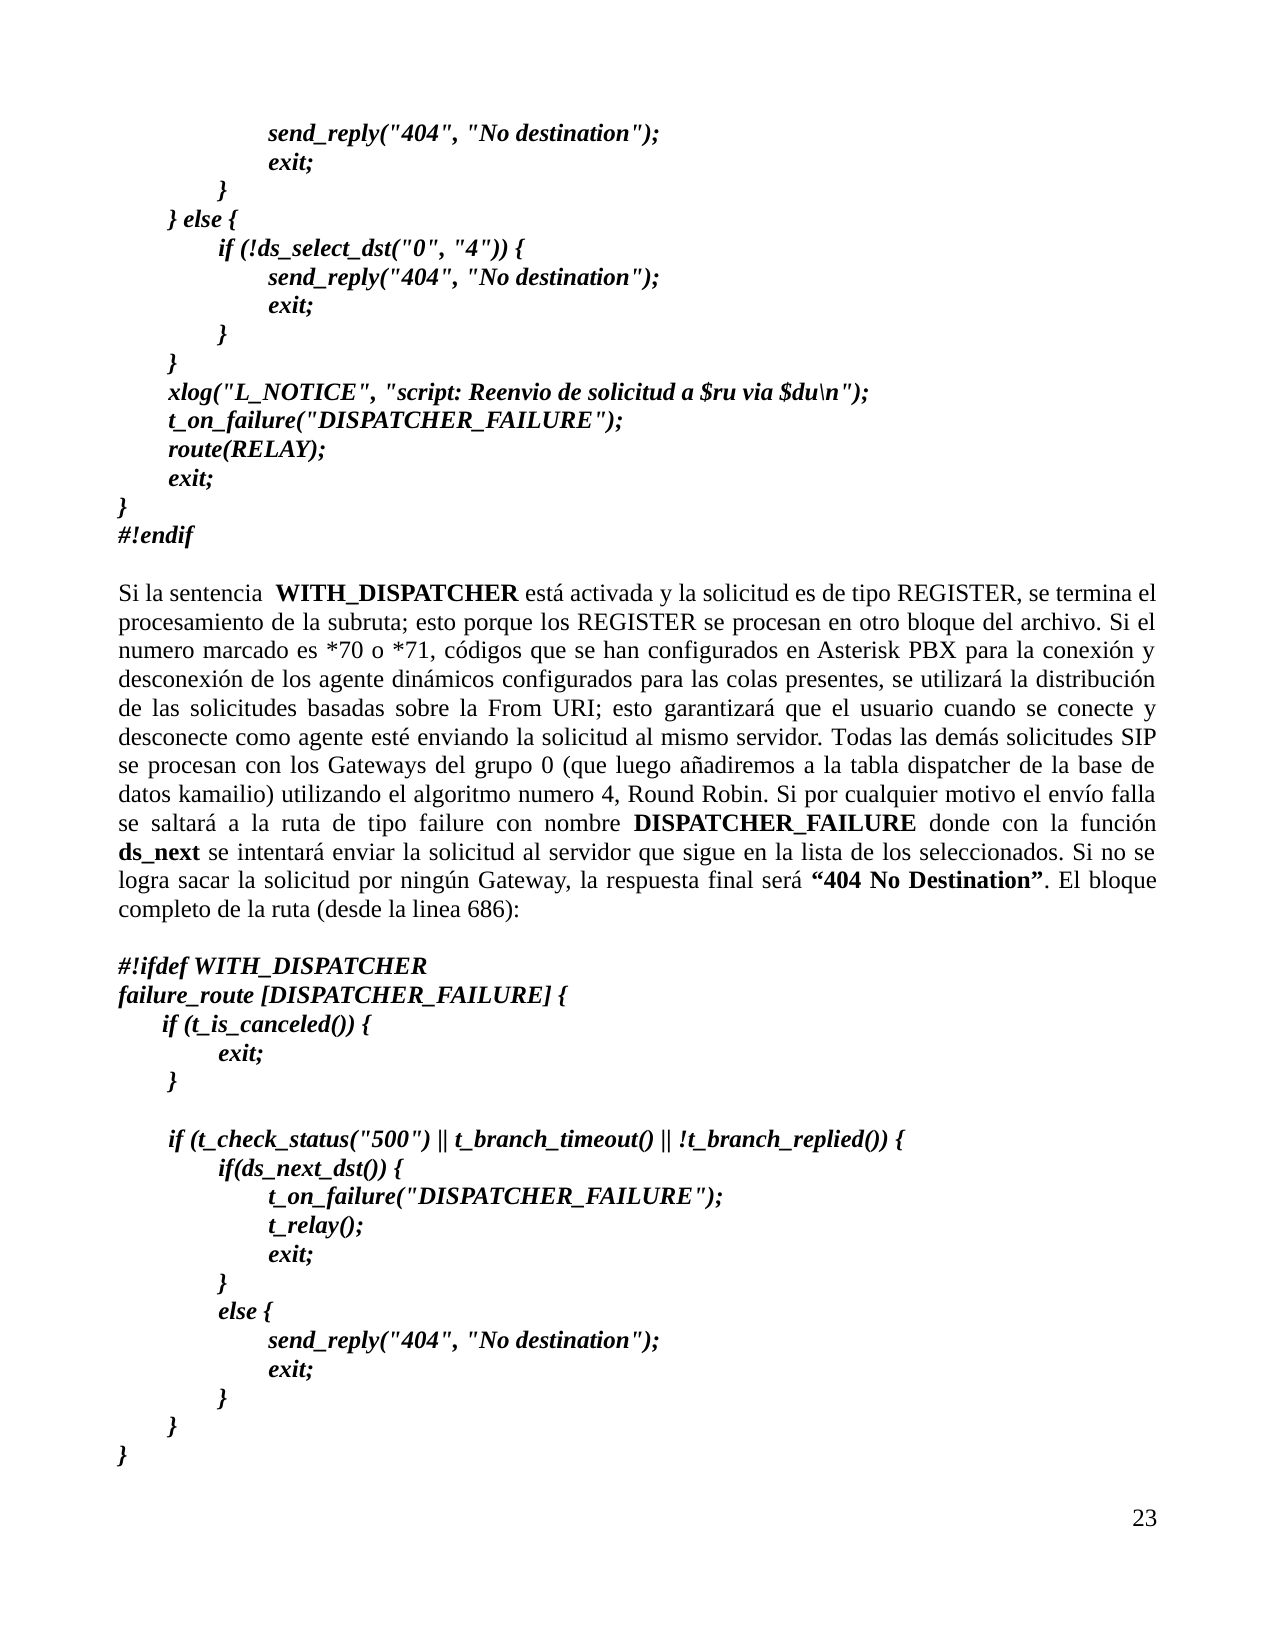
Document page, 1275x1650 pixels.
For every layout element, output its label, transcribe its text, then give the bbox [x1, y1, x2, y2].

text failure_route [DISPATCHER_FAILURE] { [118, 980, 1157, 1009]
text if(ds_next_dst()) { [118, 1153, 1157, 1181]
text send_reply("404", "No destination"); [118, 1325, 1157, 1354]
text t_on_failure("DISPATCHER_FAILURE"); [118, 1181, 1157, 1210]
text exit; [118, 1354, 1157, 1383]
text #!ifdef WITH_DISPATCHER [118, 951, 1157, 980]
text #!endif [118, 521, 1157, 549]
text exit; [118, 463, 1157, 492]
text } [118, 176, 1157, 204]
text xlog("L_NOTICE", "script: Reenvio de solicitud a $ru via $du\n"); [118, 377, 1157, 406]
text exit; [118, 1239, 1157, 1268]
text } else { [118, 204, 1157, 233]
text Si la sentencia WITH_DISPATCHER está activada y la solicitud es de tipo REGISTER, se termina el procesamiento de la subruta; esto porque los REGISTER se procesan en otro bloque del archivo. Si el numero marcado es *70 o *71, códigos que se han configurados en Asterisk PBX para la conexión y desconexión de los agente dinámicos configurados para las colas presentes, se utilizará la distribución de las solicitudes basadas sobre la From URI; esto garantizará que el usuario cuando se conecte y desconecte como agente esté enviando la solicitud al mismo servidor. Todas las demás solicitudes SIP se procesan con los Gateways del grupo 0 (que luego añadiremos a la tabla dispatcher de la base de datos kamailio) utilizando el algoritmo numero 4, Round Robin. Si por cualquier motivo el envío falla se saltará a la ruta de tipo failure con nombre DISPATCHER_FAILURE donde con la función ds_next se intentará enviar la solicitud al servidor que sigue en la lista de los seleccionados. Si no se logra sacar la solicitud por ningún Gateway, la respuesta final será “404 No Destination”. El bloque completo de la ruta (desde la linea 686): [118, 578, 1157, 923]
text } [118, 319, 1157, 348]
text } [118, 1440, 1157, 1469]
text send_reply("404", "No destination"); [118, 118, 1157, 147]
text t_relay(); [118, 1210, 1157, 1239]
text route(RELAY); [118, 434, 1157, 463]
text exit; [118, 1038, 1157, 1066]
text } [118, 492, 1157, 521]
text exit; [118, 291, 1157, 319]
text send_reply("404", "No destination"); [118, 262, 1157, 291]
text else { [118, 1296, 1157, 1325]
text if (t_check_status("500") || t_branch_timeout() || !t_branch_replied()) { [118, 1124, 1157, 1153]
text if (t_is_canceled()) { [118, 1009, 1157, 1038]
text } [118, 1066, 1157, 1095]
text exit; [118, 147, 1157, 176]
text } [118, 1383, 1157, 1411]
text } [118, 1411, 1157, 1440]
text if (!ds_select_dst("0", "4")) { [118, 233, 1157, 262]
text } [118, 1268, 1157, 1296]
text t_on_failure("DISPATCHER_FAILURE"); [118, 406, 1157, 434]
text } [118, 348, 1157, 377]
